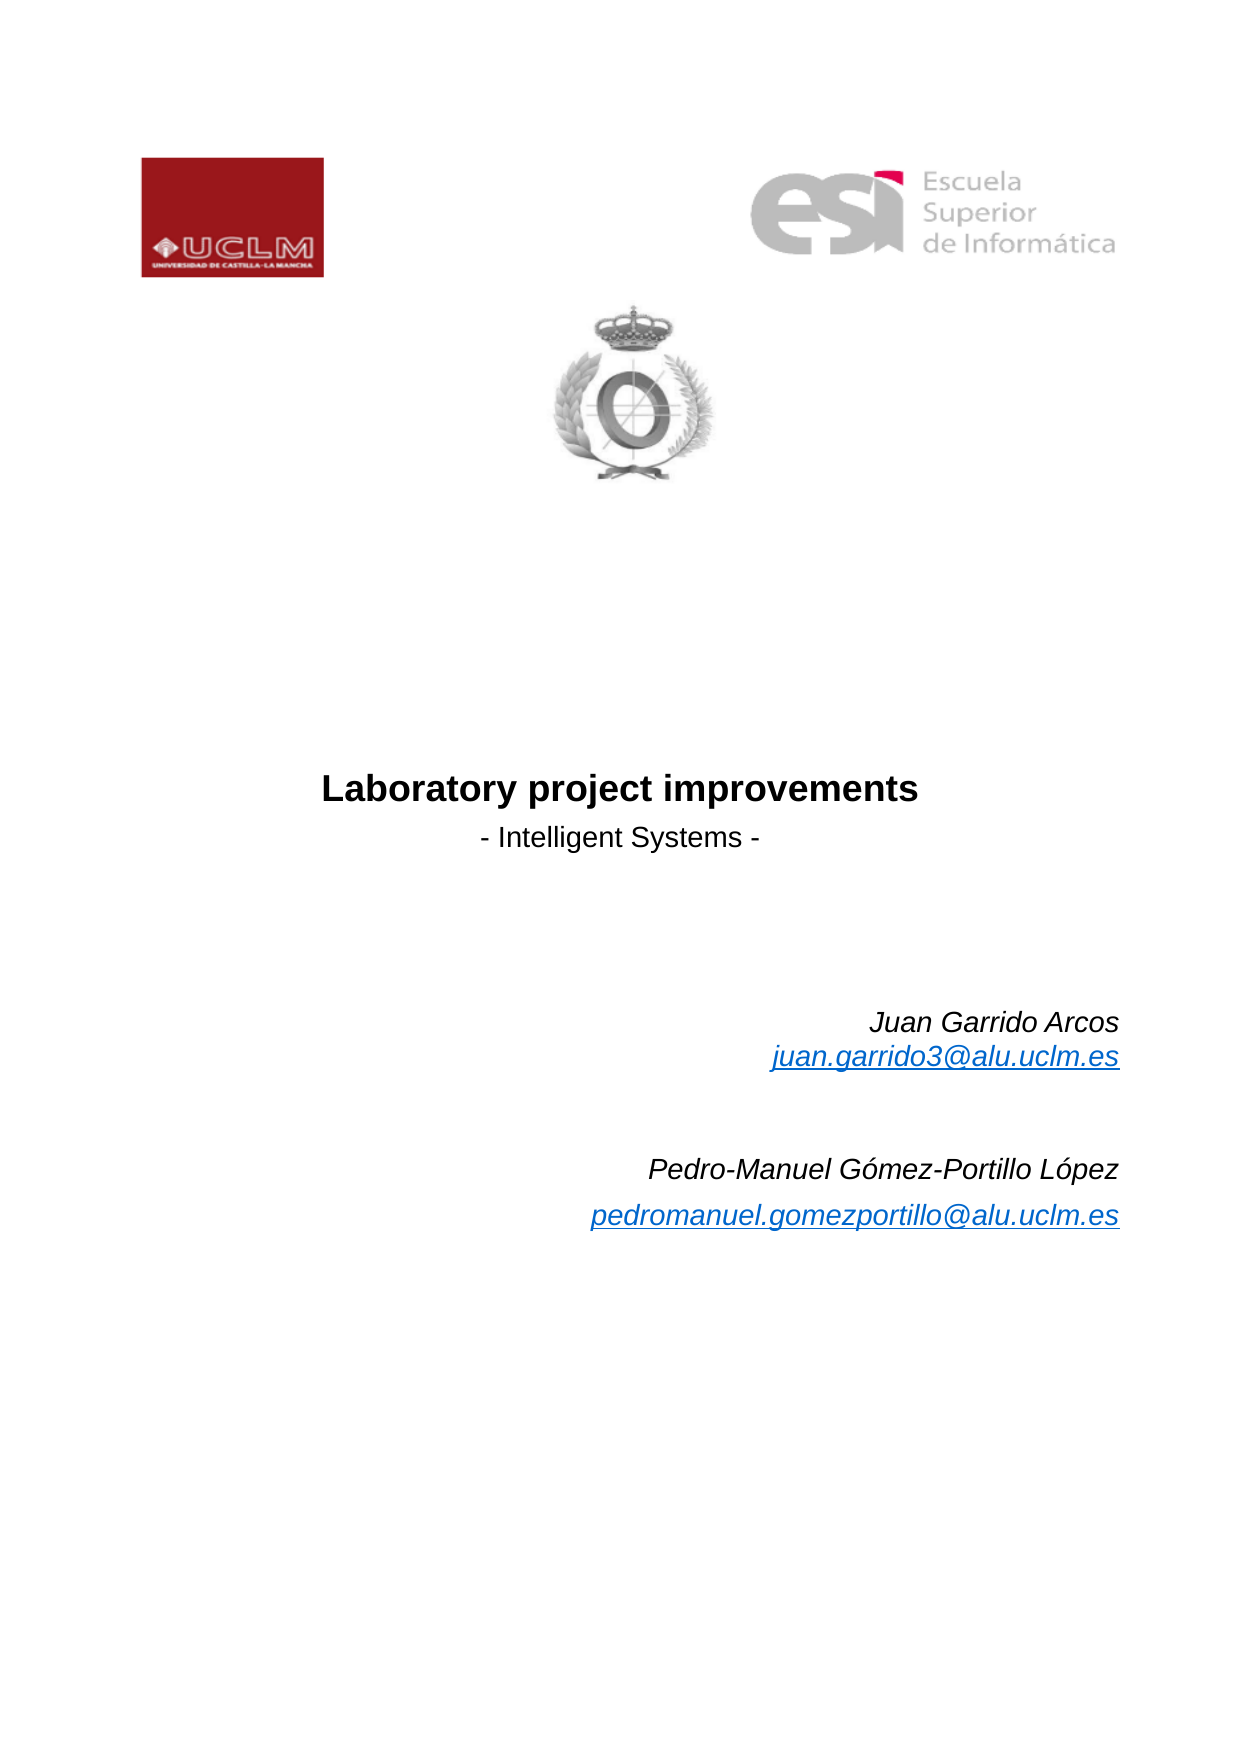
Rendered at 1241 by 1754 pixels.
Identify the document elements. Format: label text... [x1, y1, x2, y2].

text Pedro-Manuel Gómez-Portillo López [118, 1152, 1122, 1186]
text - Intelligent Systems - [118, 820, 1122, 854]
text pedromanuel.gomezportillo@alu.uclm.es [118, 1198, 1122, 1232]
text Laboratory project improvements [118, 766, 1122, 809]
text juan.garrido3@alu.uclm.es [118, 1039, 1122, 1072]
picture [118, 118, 1152, 520]
text Juan Garrido Arcos [118, 1005, 1122, 1039]
